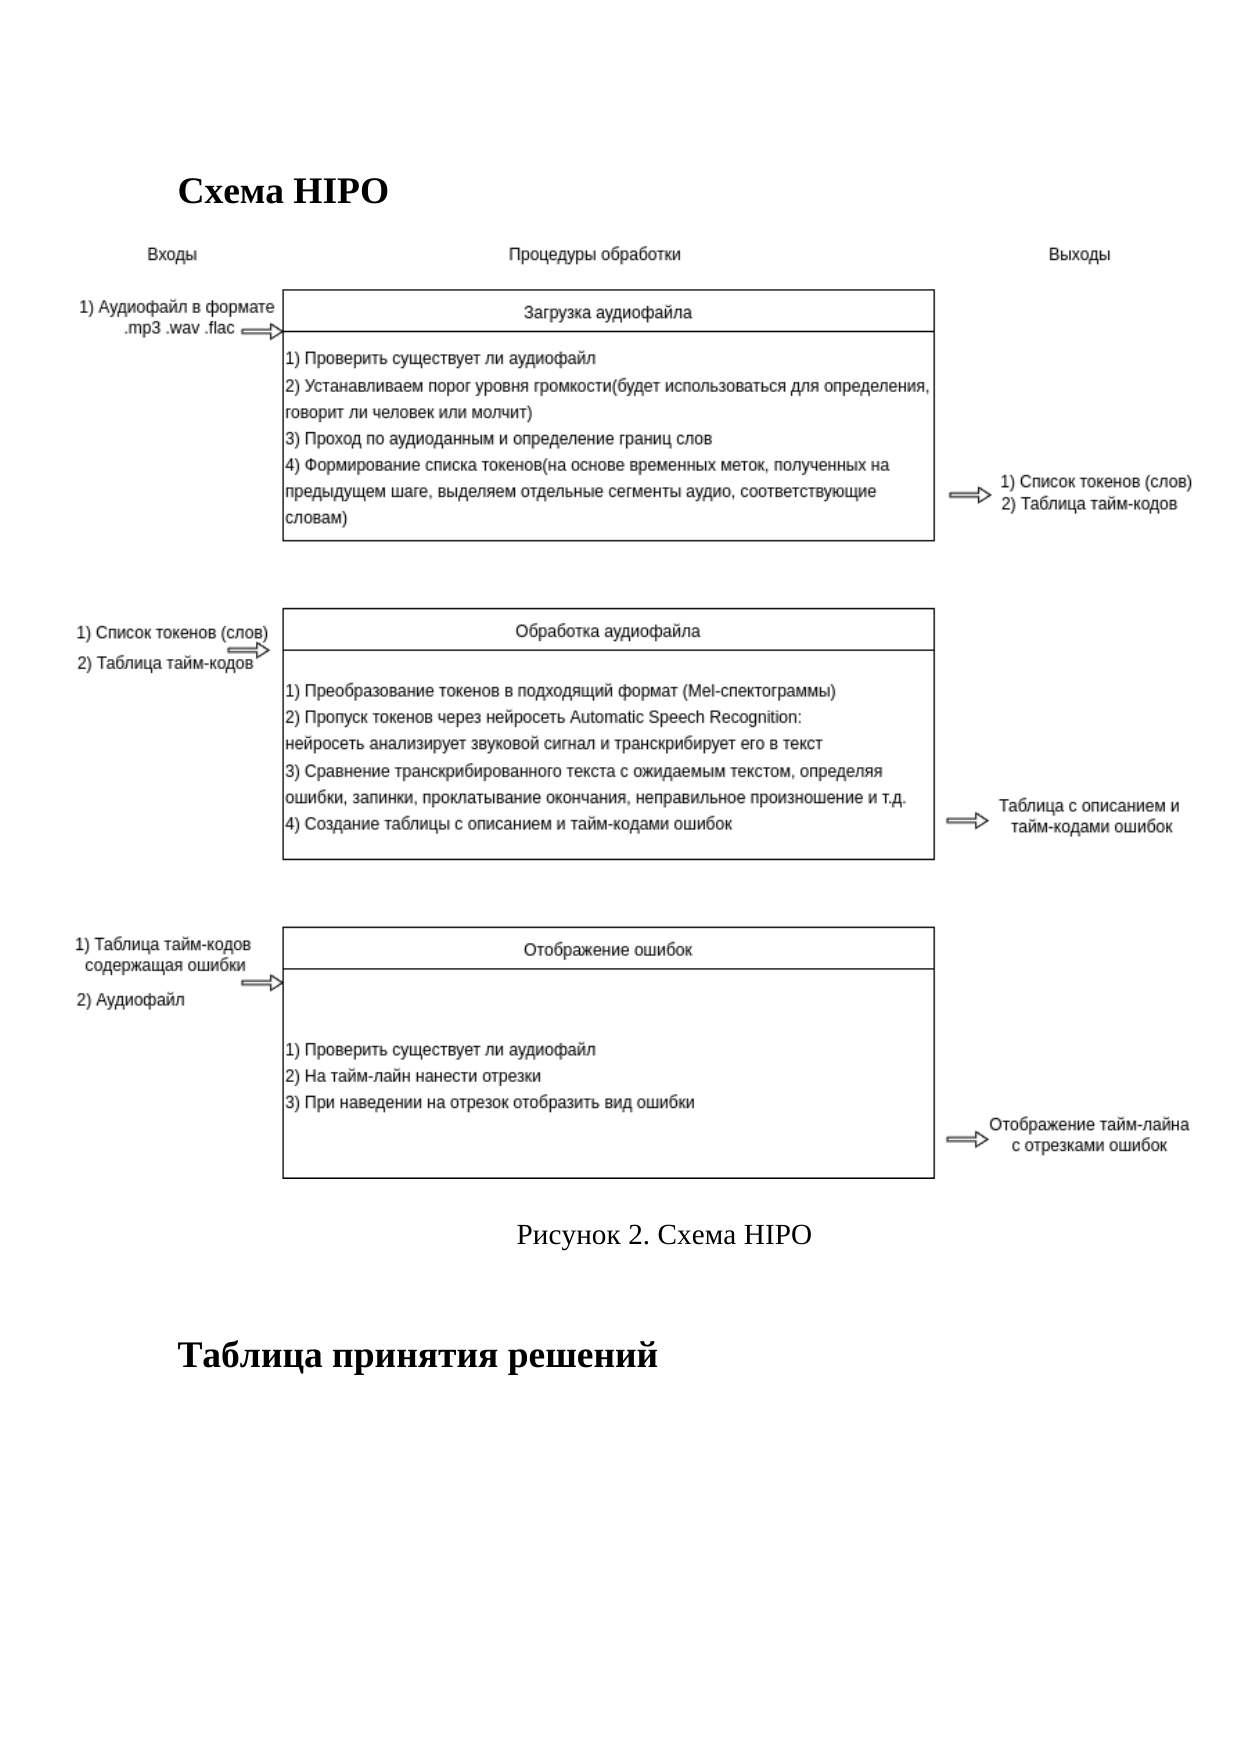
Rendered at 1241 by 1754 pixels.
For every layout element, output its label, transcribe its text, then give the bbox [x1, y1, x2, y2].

text Рисунок 2. Схема HIPO [177, 1179, 1152, 1251]
text Таблица принятия решений [177, 1332, 1152, 1375]
text Схема HIPO [177, 168, 1152, 212]
picture [61, 234, 1208, 1179]
